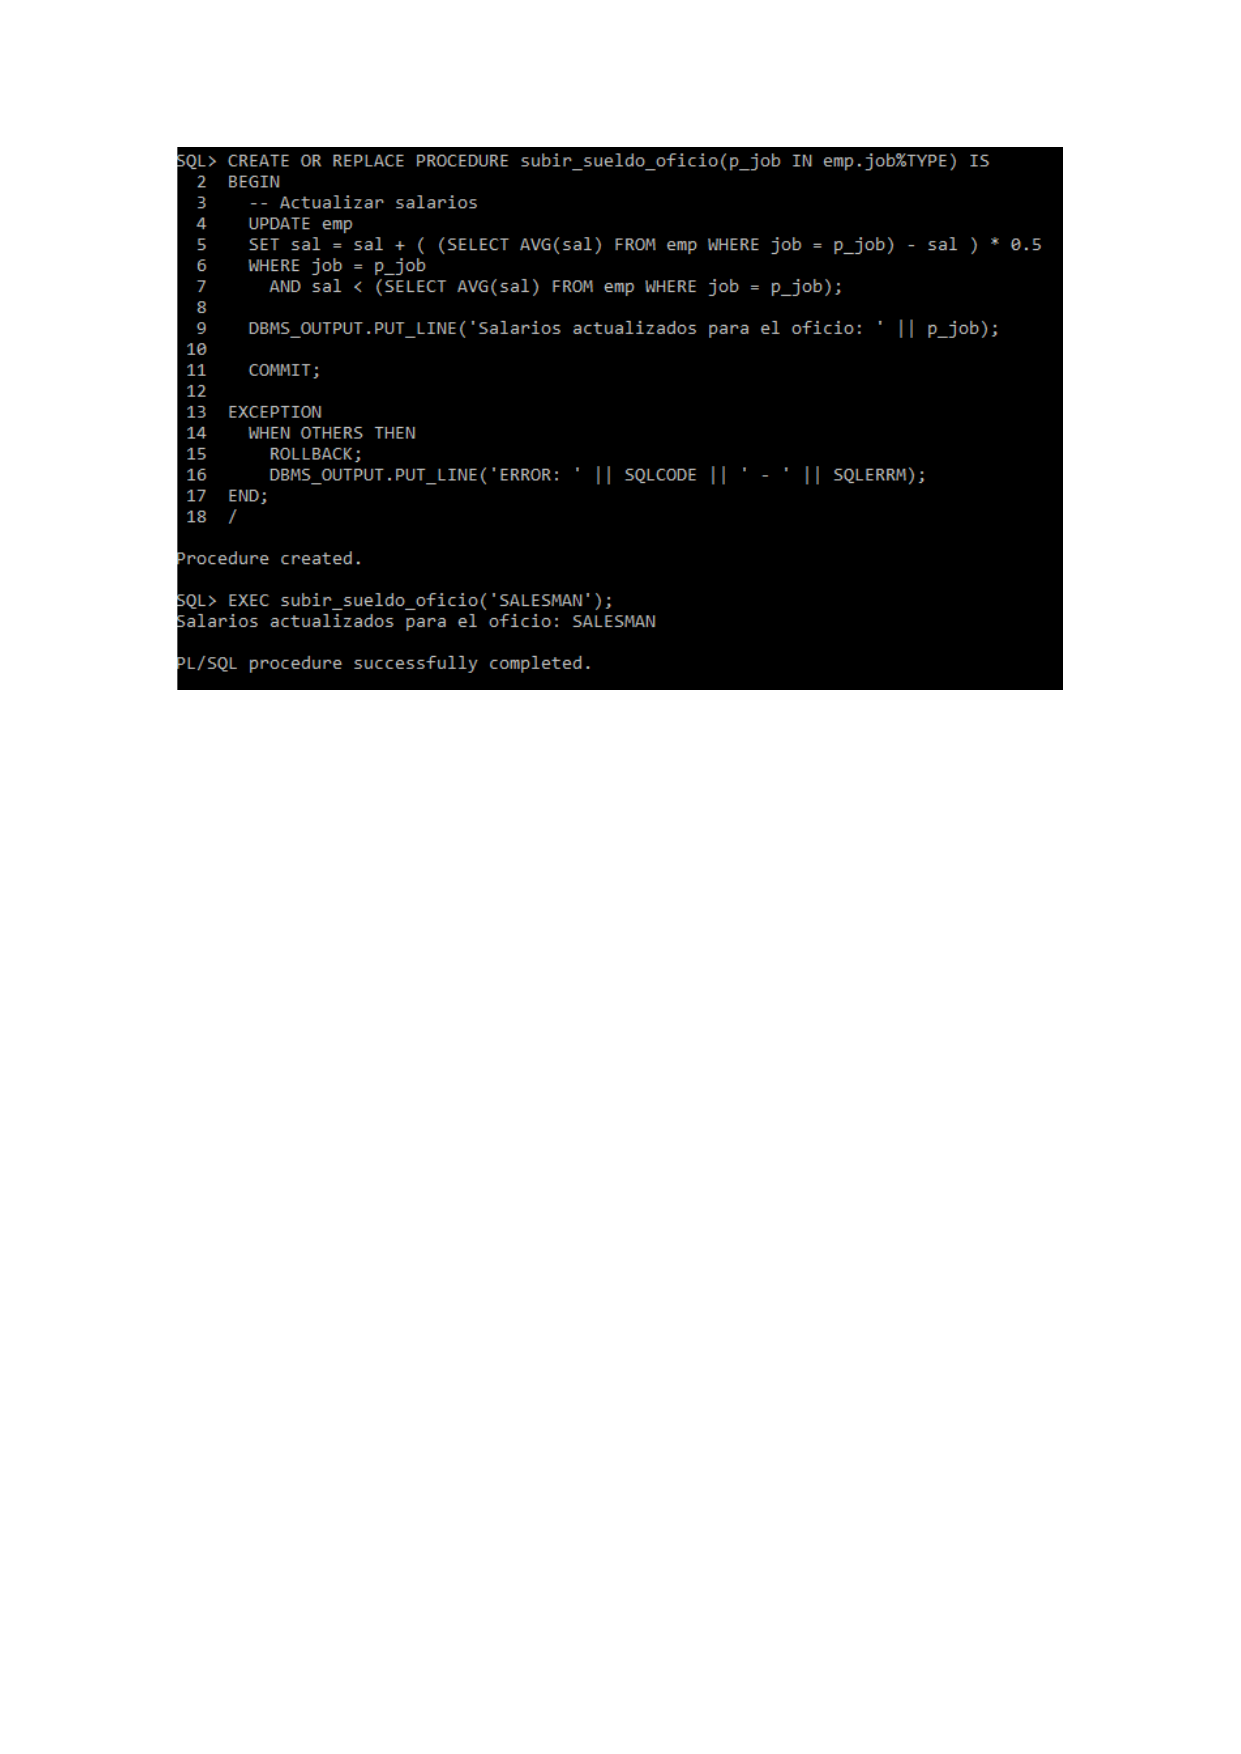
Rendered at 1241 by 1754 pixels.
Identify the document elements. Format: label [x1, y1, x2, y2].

picture [177, 147, 1063, 690]
